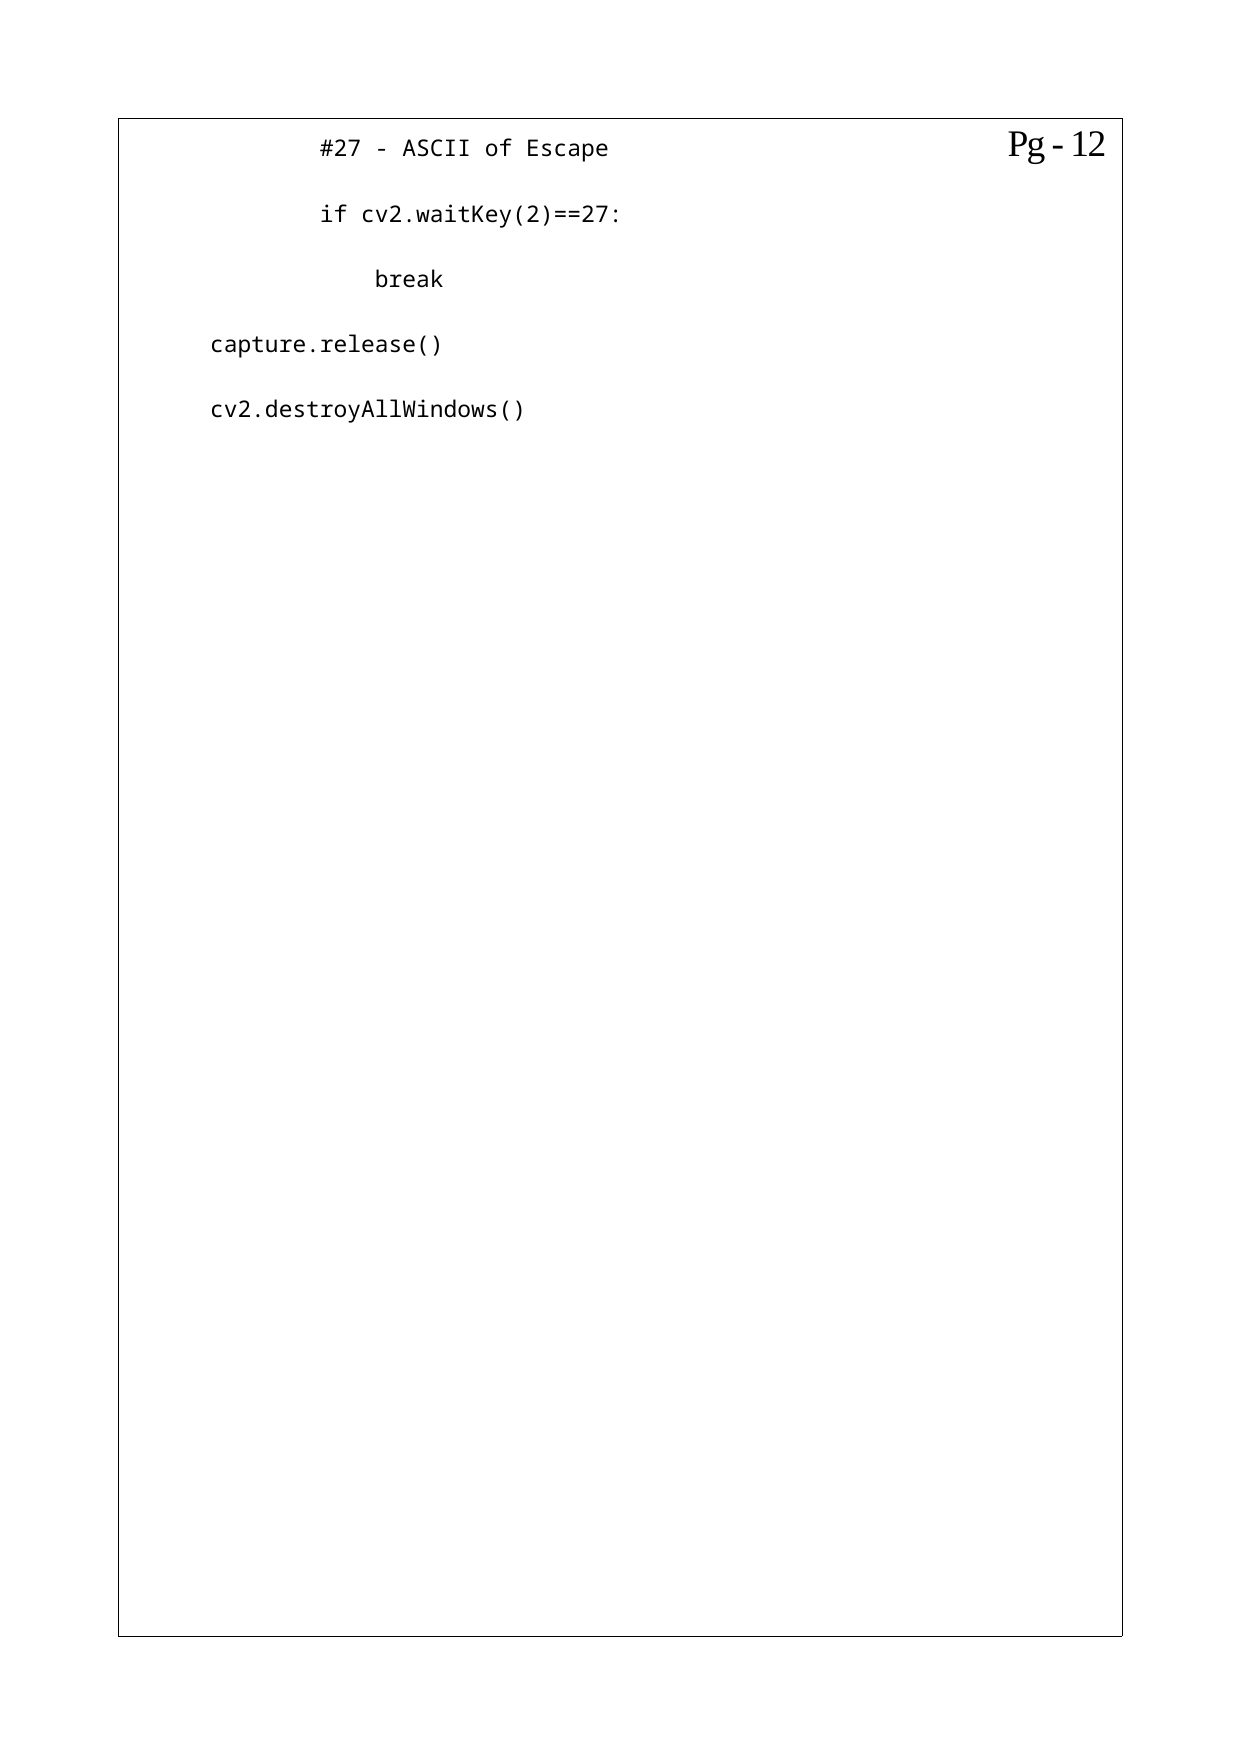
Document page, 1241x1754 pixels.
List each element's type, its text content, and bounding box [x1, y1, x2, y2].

text if cv2.waitKey(2)==27: [121, 189, 1119, 229]
text #27 - ASCII of Escape Pg - 12 [121, 121, 1119, 164]
text capture.release() [121, 319, 1119, 359]
text cv2.destroyAllWindows() [121, 384, 1119, 424]
text break [121, 254, 1119, 294]
